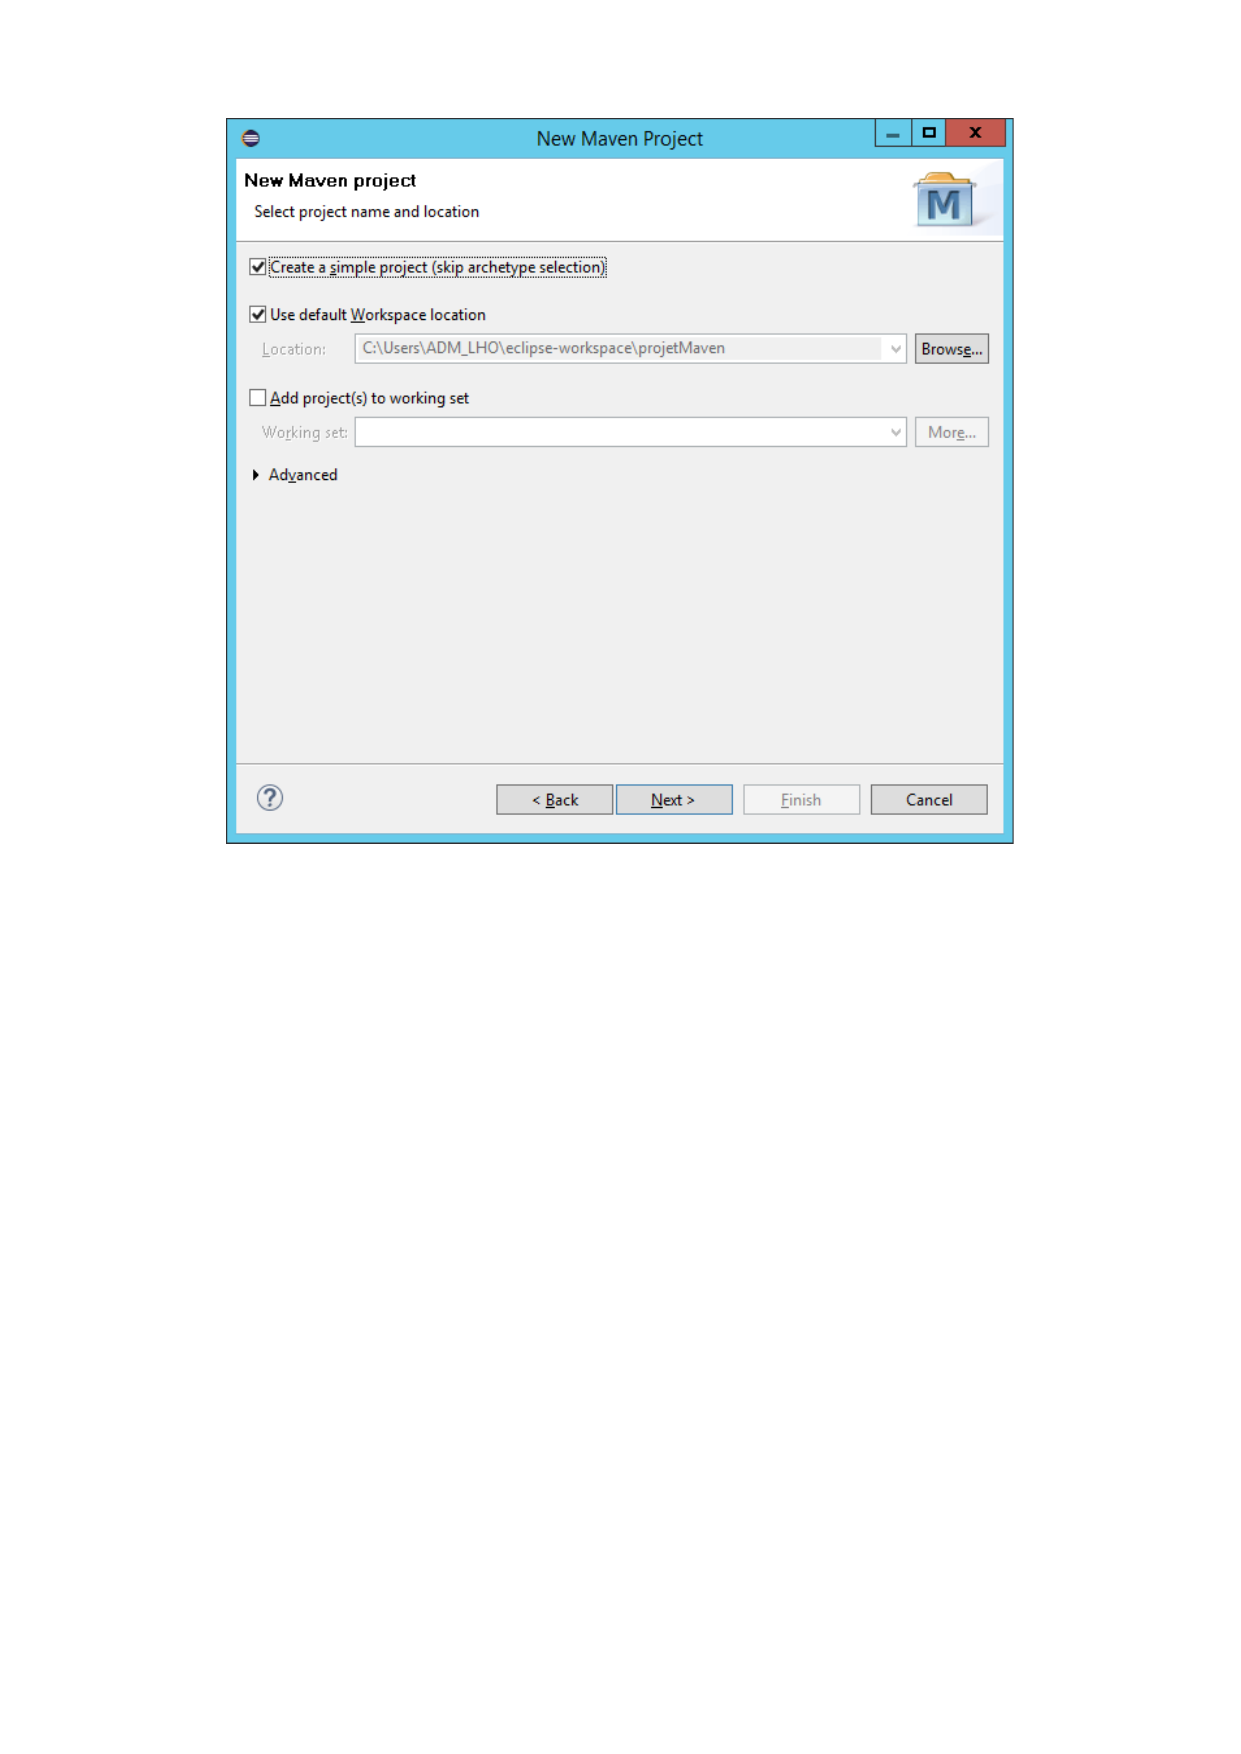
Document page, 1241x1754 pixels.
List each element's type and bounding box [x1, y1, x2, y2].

picture [226, 118, 1014, 844]
